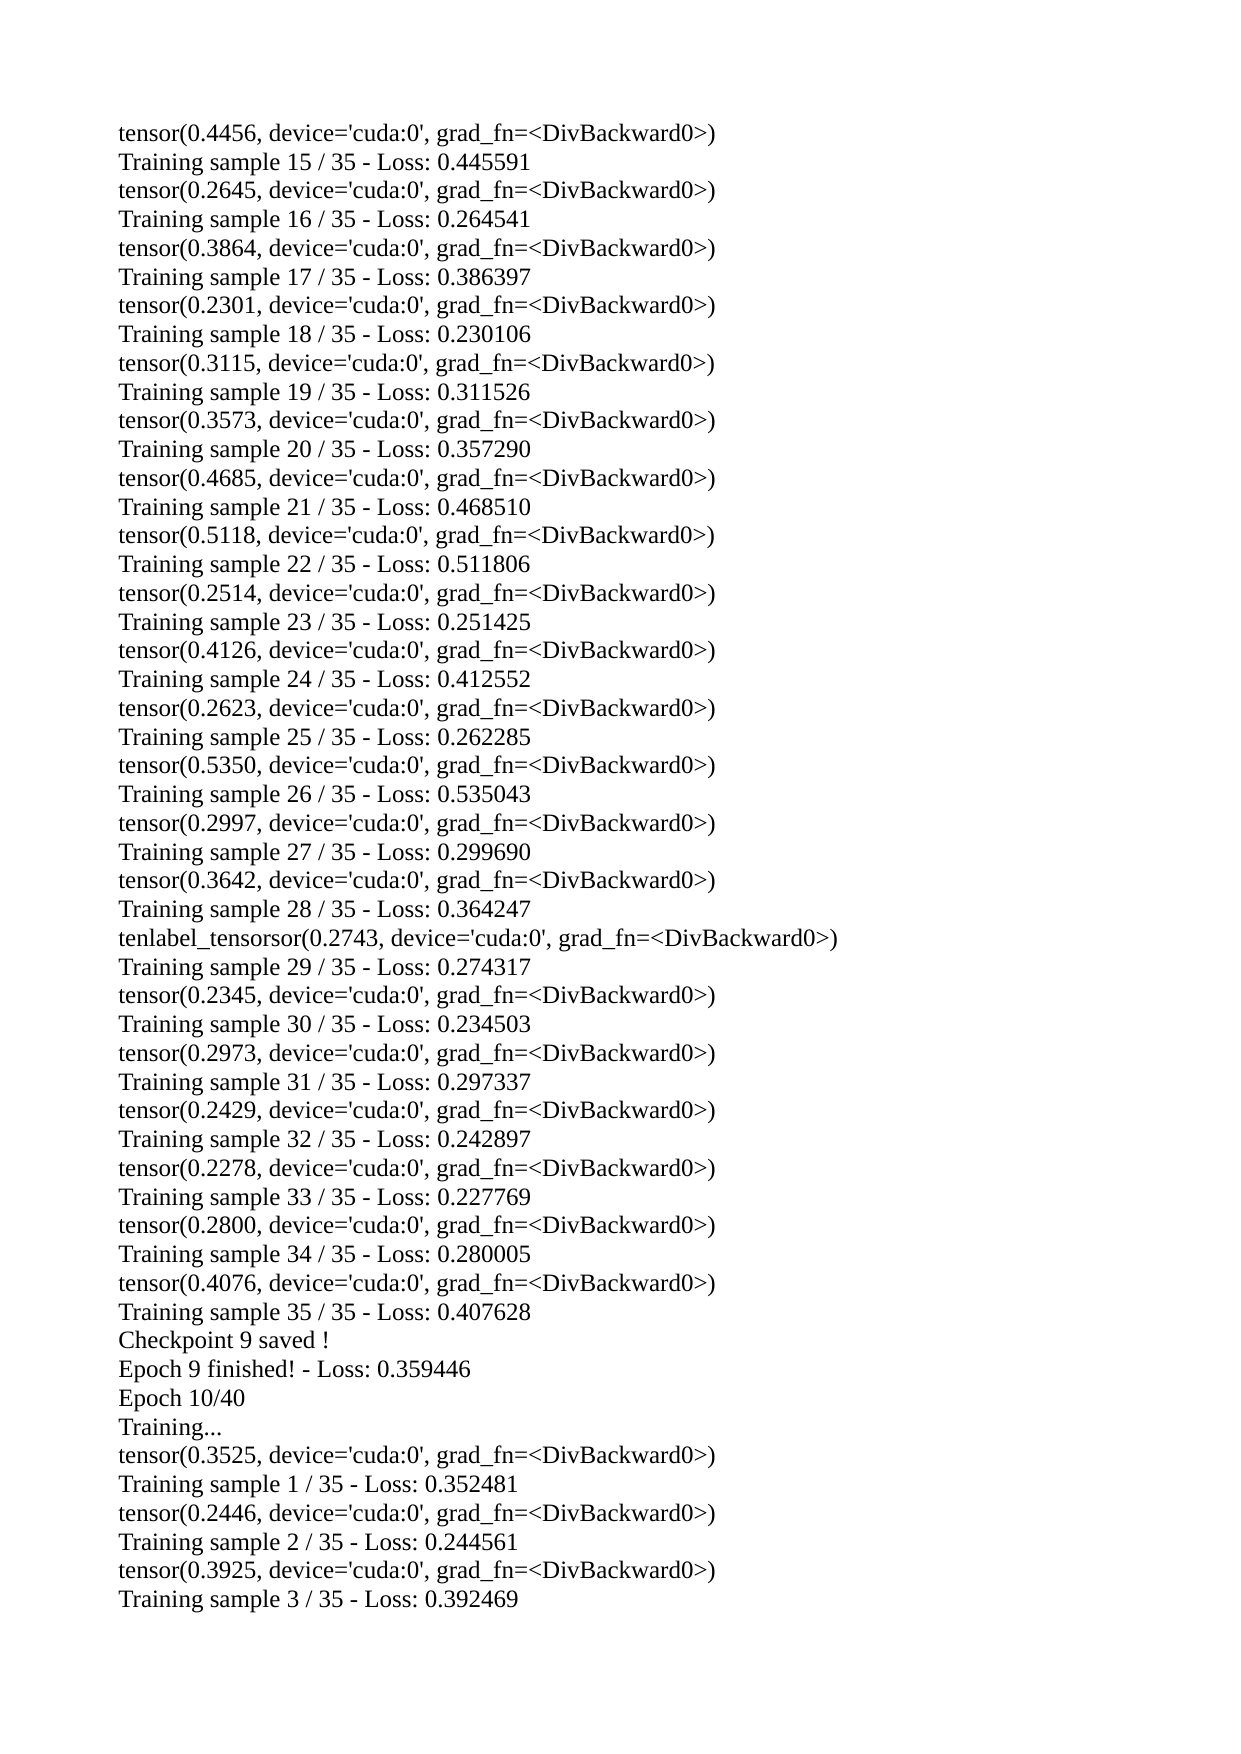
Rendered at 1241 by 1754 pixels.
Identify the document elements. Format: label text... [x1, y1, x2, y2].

text tensor(0.3525, device='cuda:0', grad_fn=<DivBackward0>) [118, 1441, 1122, 1469]
text Training sample 3 / 35 - Loss: 0.392469 [118, 1584, 1122, 1613]
text Training sample 26 / 35 - Loss: 0.535043 [118, 779, 1122, 808]
text Training sample 18 / 35 - Loss: 0.230106 [118, 319, 1122, 348]
text tensor(0.3925, device='cuda:0', grad_fn=<DivBackward0>) [118, 1556, 1122, 1584]
text Training sample 31 / 35 - Loss: 0.297337 [118, 1067, 1122, 1096]
text tensor(0.5118, device='cuda:0', grad_fn=<DivBackward0>) [118, 521, 1122, 549]
text Training sample 30 / 35 - Loss: 0.234503 [118, 1009, 1122, 1038]
text tensor(0.5350, device='cuda:0', grad_fn=<DivBackward0>) [118, 751, 1122, 779]
text Epoch 10/40 [118, 1383, 1122, 1412]
text tensor(0.2800, device='cuda:0', grad_fn=<DivBackward0>) [118, 1211, 1122, 1239]
text Training sample 32 / 35 - Loss: 0.242897 [118, 1124, 1122, 1153]
text Training sample 28 / 35 - Loss: 0.364247 [118, 894, 1122, 923]
text tensor(0.2645, device='cuda:0', grad_fn=<DivBackward0>) [118, 176, 1122, 204]
text tensor(0.4685, device='cuda:0', grad_fn=<DivBackward0>) [118, 463, 1122, 492]
text Training sample 20 / 35 - Loss: 0.357290 [118, 434, 1122, 463]
text tensor(0.2345, device='cuda:0', grad_fn=<DivBackward0>) [118, 981, 1122, 1009]
text Training sample 22 / 35 - Loss: 0.511806 [118, 549, 1122, 578]
text tensor(0.2278, device='cuda:0', grad_fn=<DivBackward0>) [118, 1153, 1122, 1182]
text Training sample 27 / 35 - Loss: 0.299690 [118, 837, 1122, 866]
text Training sample 16 / 35 - Loss: 0.264541 [118, 204, 1122, 233]
text Training sample 17 / 35 - Loss: 0.386397 [118, 262, 1122, 291]
text Training sample 21 / 35 - Loss: 0.468510 [118, 492, 1122, 521]
text tensor(0.2973, device='cuda:0', grad_fn=<DivBackward0>) [118, 1038, 1122, 1067]
text Training sample 15 / 35 - Loss: 0.445591 [118, 147, 1122, 176]
text tensor(0.4456, device='cuda:0', grad_fn=<DivBackward0>) [118, 118, 1122, 147]
text tensor(0.3864, device='cuda:0', grad_fn=<DivBackward0>) [118, 233, 1122, 262]
text tensor(0.3642, device='cuda:0', grad_fn=<DivBackward0>) [118, 866, 1122, 894]
text Training sample 34 / 35 - Loss: 0.280005 [118, 1239, 1122, 1268]
text tensor(0.3573, device='cuda:0', grad_fn=<DivBackward0>) [118, 406, 1122, 434]
text tenlabel_tensorsor(0.2743, device='cuda:0', grad_fn=<DivBackward0>) [118, 923, 1122, 952]
text tensor(0.2301, device='cuda:0', grad_fn=<DivBackward0>) [118, 291, 1122, 319]
text Epoch 9 finished! - Loss: 0.359446 [118, 1354, 1122, 1383]
text tensor(0.2623, device='cuda:0', grad_fn=<DivBackward0>) [118, 693, 1122, 722]
text tensor(0.4076, device='cuda:0', grad_fn=<DivBackward0>) [118, 1268, 1122, 1297]
text tensor(0.2446, device='cuda:0', grad_fn=<DivBackward0>) [118, 1498, 1122, 1527]
text Training sample 24 / 35 - Loss: 0.412552 [118, 664, 1122, 693]
text tensor(0.2997, device='cuda:0', grad_fn=<DivBackward0>) [118, 808, 1122, 837]
text Training sample 25 / 35 - Loss: 0.262285 [118, 722, 1122, 751]
text Training sample 1 / 35 - Loss: 0.352481 [118, 1469, 1122, 1498]
text Training sample 19 / 35 - Loss: 0.311526 [118, 377, 1122, 406]
text Training sample 35 / 35 - Loss: 0.407628 [118, 1297, 1122, 1326]
text tensor(0.3115, device='cuda:0', grad_fn=<DivBackward0>) [118, 348, 1122, 377]
text tensor(0.2514, device='cuda:0', grad_fn=<DivBackward0>) [118, 578, 1122, 607]
text tensor(0.2429, device='cuda:0', grad_fn=<DivBackward0>) [118, 1096, 1122, 1124]
text Checkpoint 9 saved ! [118, 1326, 1122, 1354]
text Training sample 33 / 35 - Loss: 0.227769 [118, 1182, 1122, 1211]
text Training... [118, 1412, 1122, 1441]
text Training sample 23 / 35 - Loss: 0.251425 [118, 607, 1122, 636]
text Training sample 2 / 35 - Loss: 0.244561 [118, 1527, 1122, 1556]
text Training sample 29 / 35 - Loss: 0.274317 [118, 952, 1122, 981]
text tensor(0.4126, device='cuda:0', grad_fn=<DivBackward0>) [118, 636, 1122, 664]
